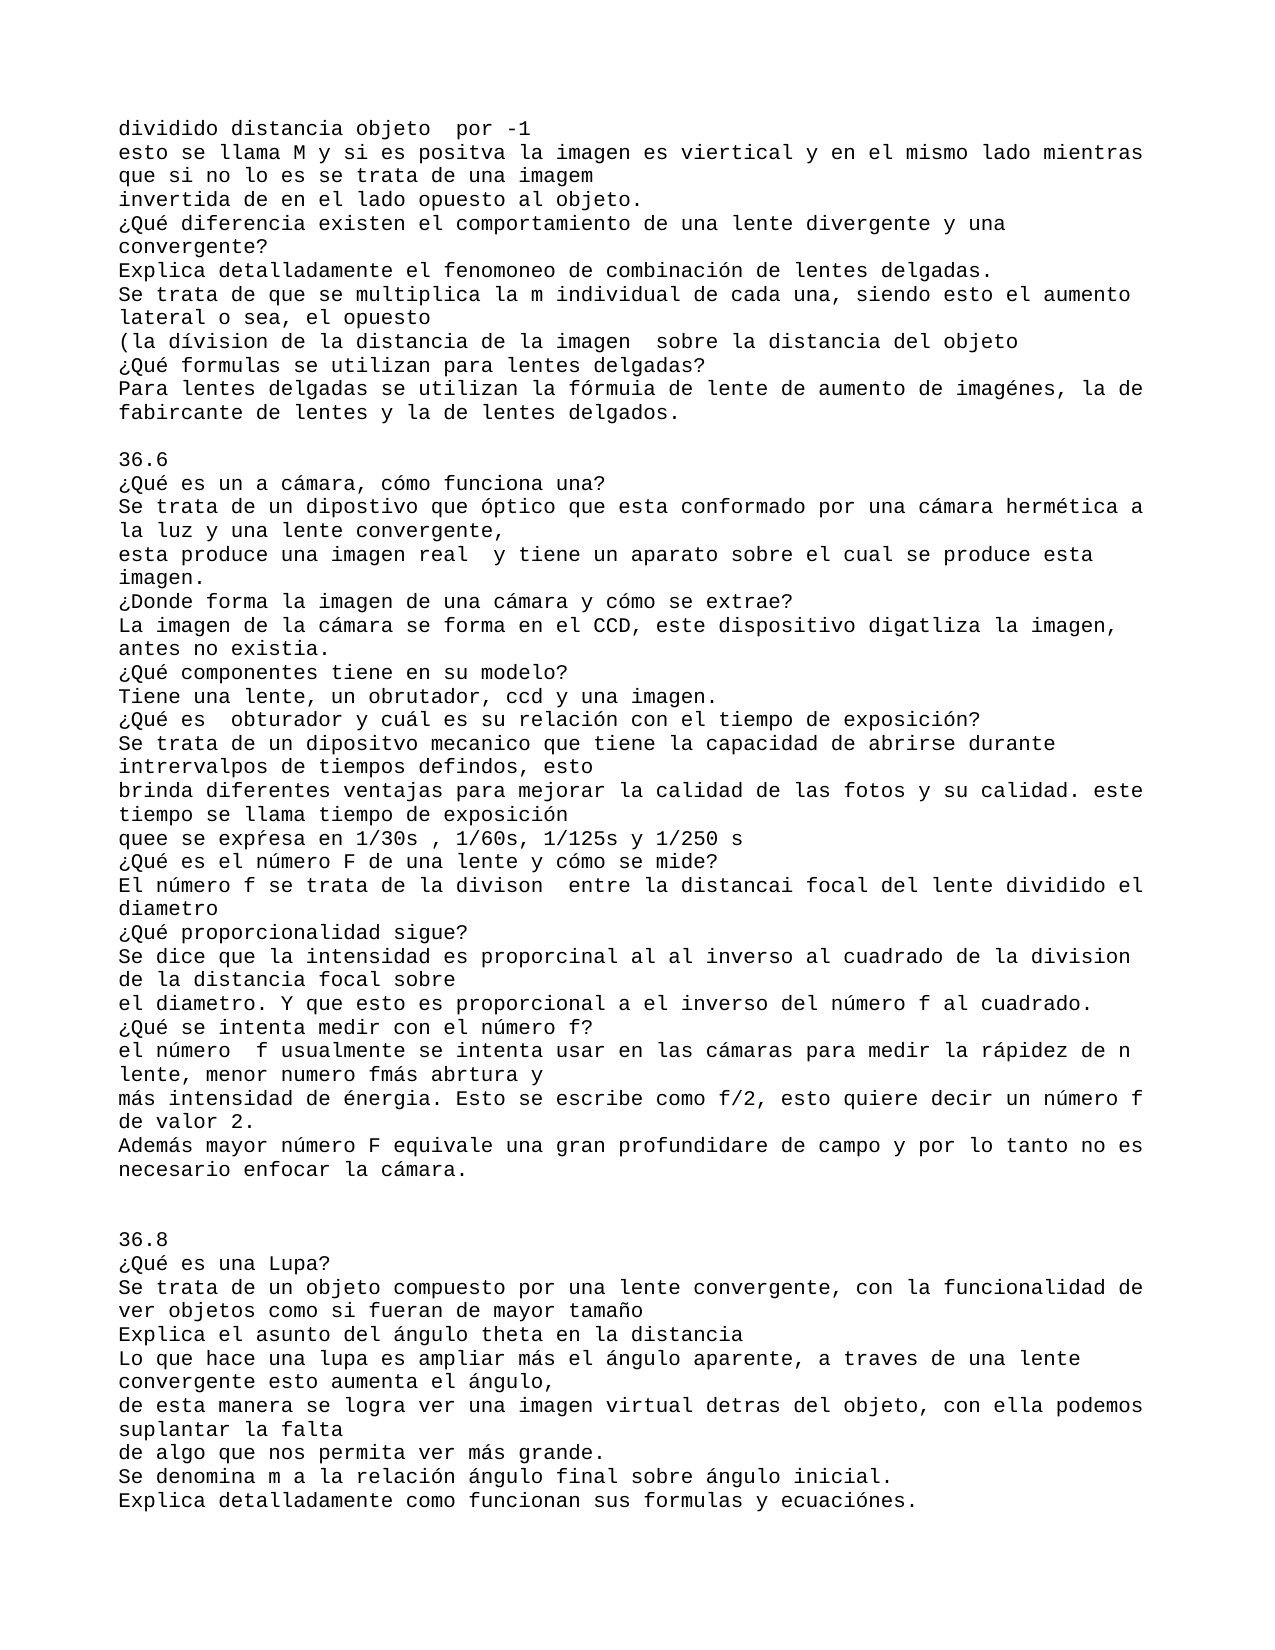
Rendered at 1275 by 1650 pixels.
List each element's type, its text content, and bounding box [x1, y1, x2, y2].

text quee se expŕesa en 1/30s , 1/60s, 1/125s y 1/250 s [118, 827, 1157, 851]
text brinda diferentes ventajas para mejorar la calidad de las fotos y su calidad. este tiempo se llama tiempo de exposición [118, 780, 1157, 827]
text ¿Qué proporcionalidad sigue? [118, 922, 1157, 946]
text esto se llama M y si es positva la imagen es viertical y en el mismo lado mientras que si no lo es se trata de una imagem [118, 142, 1157, 189]
text Explica el asunto del ángulo theta en la distancia [118, 1324, 1157, 1348]
text Lo que hace una lupa es ampliar más el ángulo aparente, a traves de una lente convergente esto aumenta el ángulo, [118, 1348, 1157, 1395]
text Se dice que la intensidad es proporcinal al al inverso al cuadrado de la division de la distancia focal sobre [118, 946, 1157, 993]
text ¿Qué diferencia existen el comportamiento de una lente divergente y una convergente? [118, 213, 1157, 260]
text de esta manera se logra ver una imagen virtual detras del objeto, con ella podemos suplantar la falta [118, 1395, 1157, 1442]
text de algo que nos permita ver más grande. [118, 1442, 1157, 1466]
text Tiene una lente, un obrutador, ccd y una imagen. [118, 686, 1157, 709]
text ¿Qué formulas se utilizan para lentes delgadas? [118, 354, 1157, 378]
text esta produce una imagen real y tiene un aparato sobre el cual se produce esta imagen. [118, 544, 1157, 591]
text Se trata de un dipostivo que óptico que esta conformado por una cámara hermética a la luz y una lente convergente, [118, 496, 1157, 544]
text Además mayor número F equivale una gran profundidare de campo y por lo tanto no es necesario enfocar la cámara. [118, 1135, 1157, 1182]
text el diametro. Y que esto es proporcional a el inverso del número f al cuadrado. [118, 993, 1157, 1017]
text ¿Qué componentes tiene en su modelo? [118, 662, 1157, 686]
text Se denomina m a la relación ángulo final sobre ángulo inicial. [118, 1466, 1157, 1489]
text Se trata de que se multiplica la m individual de cada una, siendo esto el aumento lateral o sea, el opuesto [118, 284, 1157, 331]
text La imagen de la cámara se forma en el CCD, este dispositivo digatliza la imagen, antes no existia. [118, 615, 1157, 662]
text ¿Qué es un a cámara, cómo funciona una? [118, 473, 1157, 496]
text 36.8 [118, 1229, 1157, 1253]
text ¿Qué se intenta medir con el número f? [118, 1017, 1157, 1040]
text 36.6 [118, 449, 1157, 473]
text Se trata de un objeto compuesto por una lente convergente, con la funcionalidad de ver objetos como si fueran de mayor tamaño [118, 1277, 1157, 1324]
text Para lentes delgadas se utilizan la fórmuia de lente de aumento de imagénes, la de fabircante de lentes y la de lentes delgados. [118, 378, 1157, 426]
text Explica detalladamente el fenomoneo de combinación de lentes delgadas. [118, 260, 1157, 284]
text ¿Qué es una Lupa? [118, 1253, 1157, 1277]
text ¿Qué es obturador y cuál es su relación con el tiempo de exposición? [118, 709, 1157, 733]
text ¿Donde forma la imagen de una cámara y cómo se extrae? [118, 591, 1157, 615]
text ¿Qué es el número F de una lente y cómo se mide? [118, 851, 1157, 875]
text más intensidad de énergia. Esto se escribe como f/2, esto quiere decir un número f de valor 2. [118, 1088, 1157, 1135]
text dividido distancia objeto por -1 [118, 118, 1157, 142]
text invertida de en el lado opuesto al objeto. [118, 189, 1157, 213]
text (la dívision de la distancia de la imagen sobre la distancia del objeto [118, 331, 1157, 354]
text Se trata de un dipositvo mecanico que tiene la capacidad de abrirse durante intrervalpos de tiempos defindos, esto [118, 733, 1157, 780]
text Explica detalladamente como funcionan sus formulas y ecuaciónes. [118, 1489, 1157, 1513]
text El número f se trata de la divison entre la distancai focal del lente dividido el diametro [118, 875, 1157, 922]
text el número f usualmente se intenta usar en las cámaras para medir la rápidez de n lente, menor numero fmás abrtura y [118, 1040, 1157, 1088]
